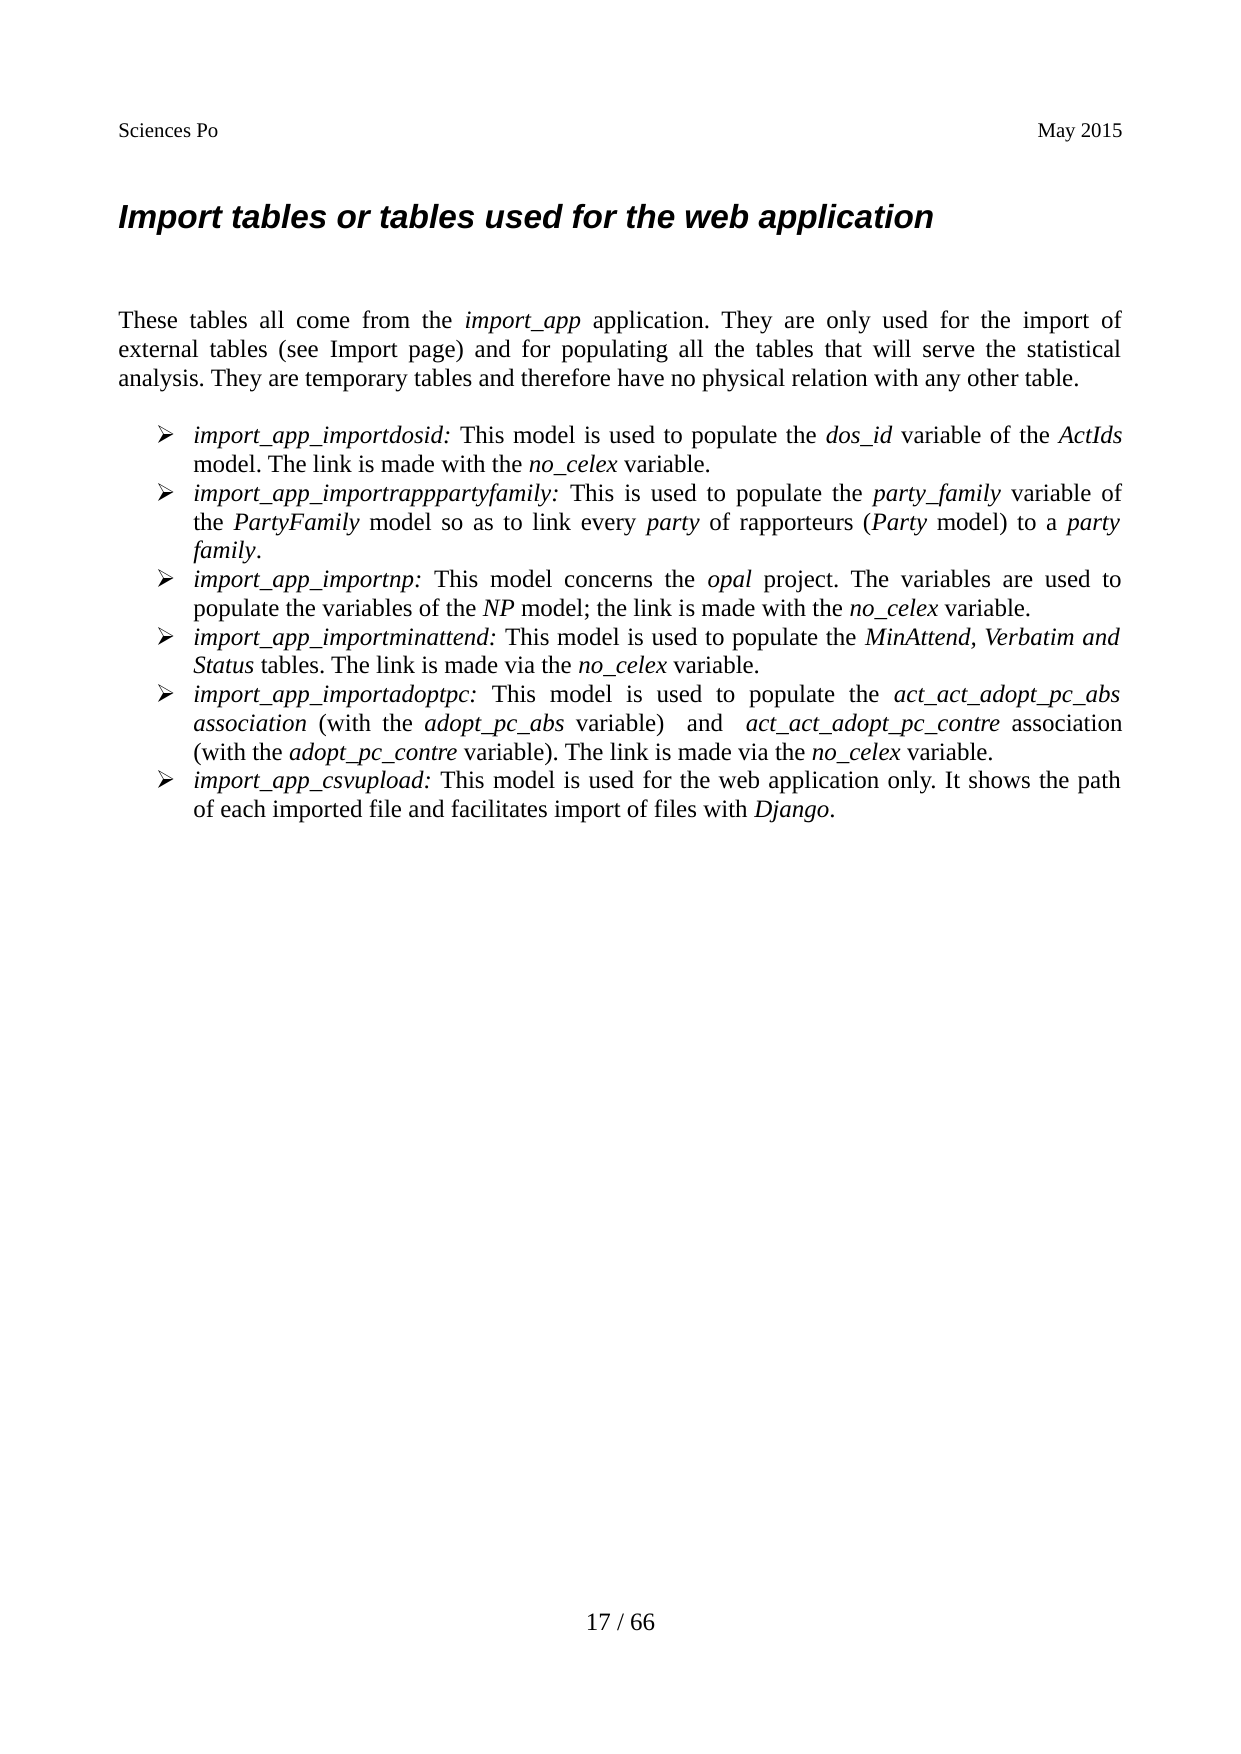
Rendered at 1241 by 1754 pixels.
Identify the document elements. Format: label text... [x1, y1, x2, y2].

list import_app_importnp: This model concerns the opal project. The variables are used to populate the variables of the NP model; the link is made with the no_celex variable. [156, 564, 1122, 622]
text These tables all come from the import_app application. They are only used for the import of external tables (see Import page) and for populating all the tables that will serve the statistical analysis. They are temporary tables and therefore have no physical relation with any other table. [118, 306, 1122, 392]
list import_app_importadoptpc: This model is used to populate the act_act_adopt_pc_abs association (with the adopt_pc_abs variable) and act_act_adopt_pc_contre association (with the adopt_pc_contre variable). The link is made via the no_celex variable. [156, 679, 1122, 766]
list import_app_importrapppartyfamily: This is used to populate the party_family variable of the PartyFamily model so as to link every party of rapporteurs (Party model) to a party family. [156, 478, 1122, 564]
list import_app_csvupload: This model is used for the web application only. It shows the path of each imported file and facilitates import of files with Django. [156, 766, 1122, 823]
subtitle Import tables or tables used for the web application [118, 197, 1122, 236]
list import_app_importdosid: This model is used to populate the dos_id variable of the ActIds model. The link is made with the no_celex variable. [156, 421, 1122, 478]
list import_app_importminattend: This model is used to populate the MinAttend, Verbatim and Status tables. The link is made via the no_celex variable. [156, 622, 1122, 679]
